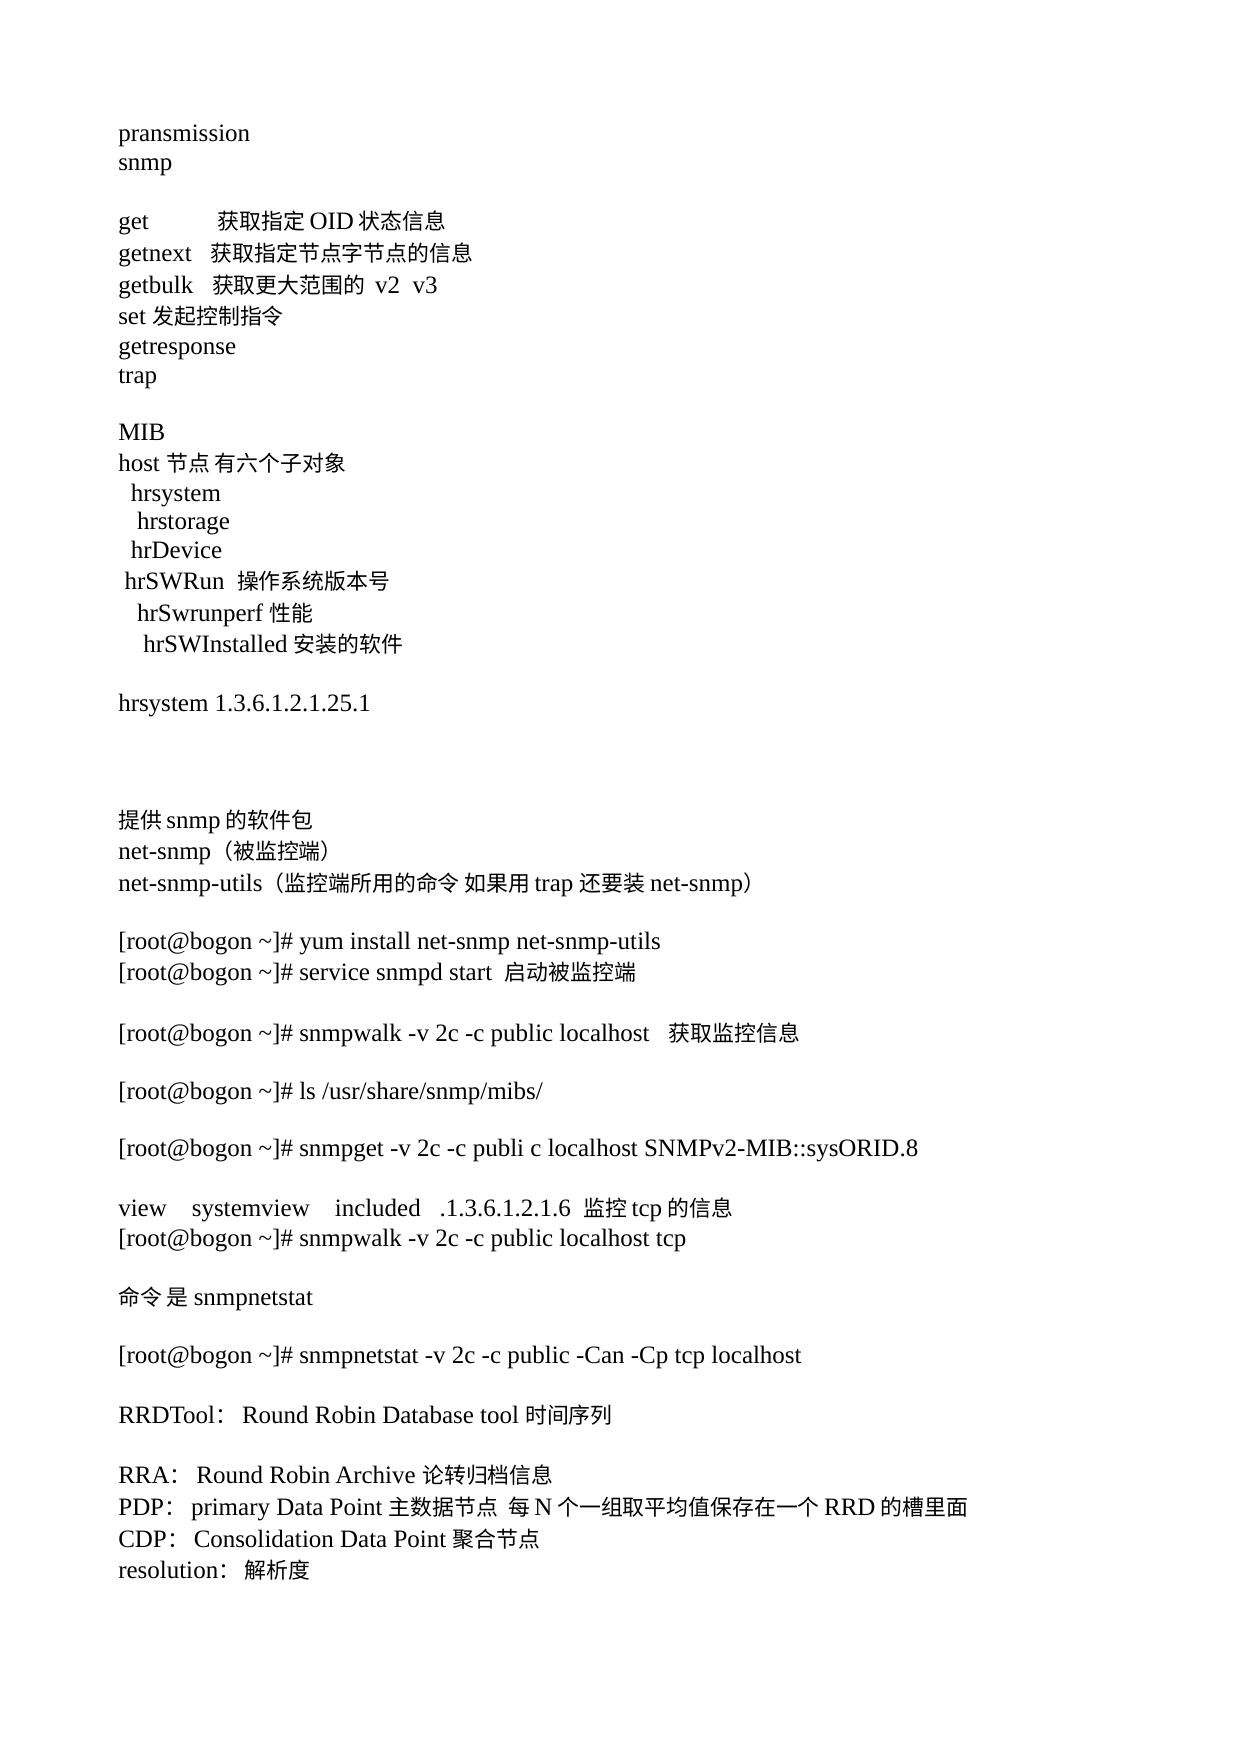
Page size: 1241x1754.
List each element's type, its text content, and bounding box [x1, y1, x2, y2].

text getbulk 获取更大范围的 v2 v3 [118, 268, 1122, 299]
text get 获取指定OID状态信息 [118, 204, 1122, 236]
text hrSwrunperf 性能 [118, 596, 1122, 627]
text RRA： Round Robin Archive 论转归档信息 [118, 1458, 1122, 1490]
text hrstorage [118, 506, 1122, 535]
text getnext 获取指定节点字节点的信息 [118, 236, 1122, 268]
text hrSWInstalled 安装的软件 [118, 627, 1122, 659]
text 命令 是 snmpnetstat [118, 1280, 1122, 1312]
text net-snmp-utils（监控端所用的命令 如果用trap 还要装 net-snmp） [118, 866, 1122, 898]
text pransmission [118, 118, 1122, 147]
text [root@bogon ~]# yum install net-snmp net-snmp-utils [118, 926, 1122, 955]
text trap [118, 360, 1122, 388]
text RRDTool： Round Robin Database tool 时间序列 [118, 1398, 1122, 1430]
text [root@bogon ~]# snmpwalk -v 2c -c public localhost tcp [118, 1223, 1122, 1251]
text view systemview included .1.3.6.1.2.1.6 监控tcp的信息 [118, 1191, 1122, 1223]
text MIB [118, 417, 1122, 446]
text getresponse [118, 331, 1122, 360]
text [root@bogon ~]# snmpnetstat -v 2c -c public -Can -Cp tcp localhost [118, 1341, 1122, 1369]
text [root@bogon ~]# snmpwalk -v 2c -c public localhost 获取监控信息 [118, 1016, 1122, 1047]
text PDP： primary Data Point 主数据节点 每N个一组取平均值保存在一个RRD的槽里面 [118, 1490, 1122, 1522]
text set 发起控制指令 [118, 299, 1122, 331]
text 提供snmp的软件包 [118, 803, 1122, 834]
text hrSWRun 操作系统版本号 [118, 564, 1122, 596]
text [root@bogon ~]# snmpget -v 2c -c publi c localhost SNMPv2-MIB::sysORID.8 [118, 1133, 1122, 1162]
text resolution： 解析度 [118, 1553, 1122, 1585]
text host 节点 有六个子对象 [118, 446, 1122, 478]
text [root@bogon ~]# service snmpd start 启动被监控端 [118, 955, 1122, 987]
text [root@bogon ~]# ls /usr/share/snmp/mibs/ [118, 1076, 1122, 1105]
text snmp [118, 147, 1122, 176]
text hrsystem [118, 478, 1122, 506]
text hrsystem 1.3.6.1.2.1.25.1 [118, 688, 1122, 716]
text CDP： Consolidation Data Point 聚合节点 [118, 1522, 1122, 1553]
text net-snmp（被监控端） [118, 834, 1122, 866]
text hrDevice [118, 535, 1122, 564]
